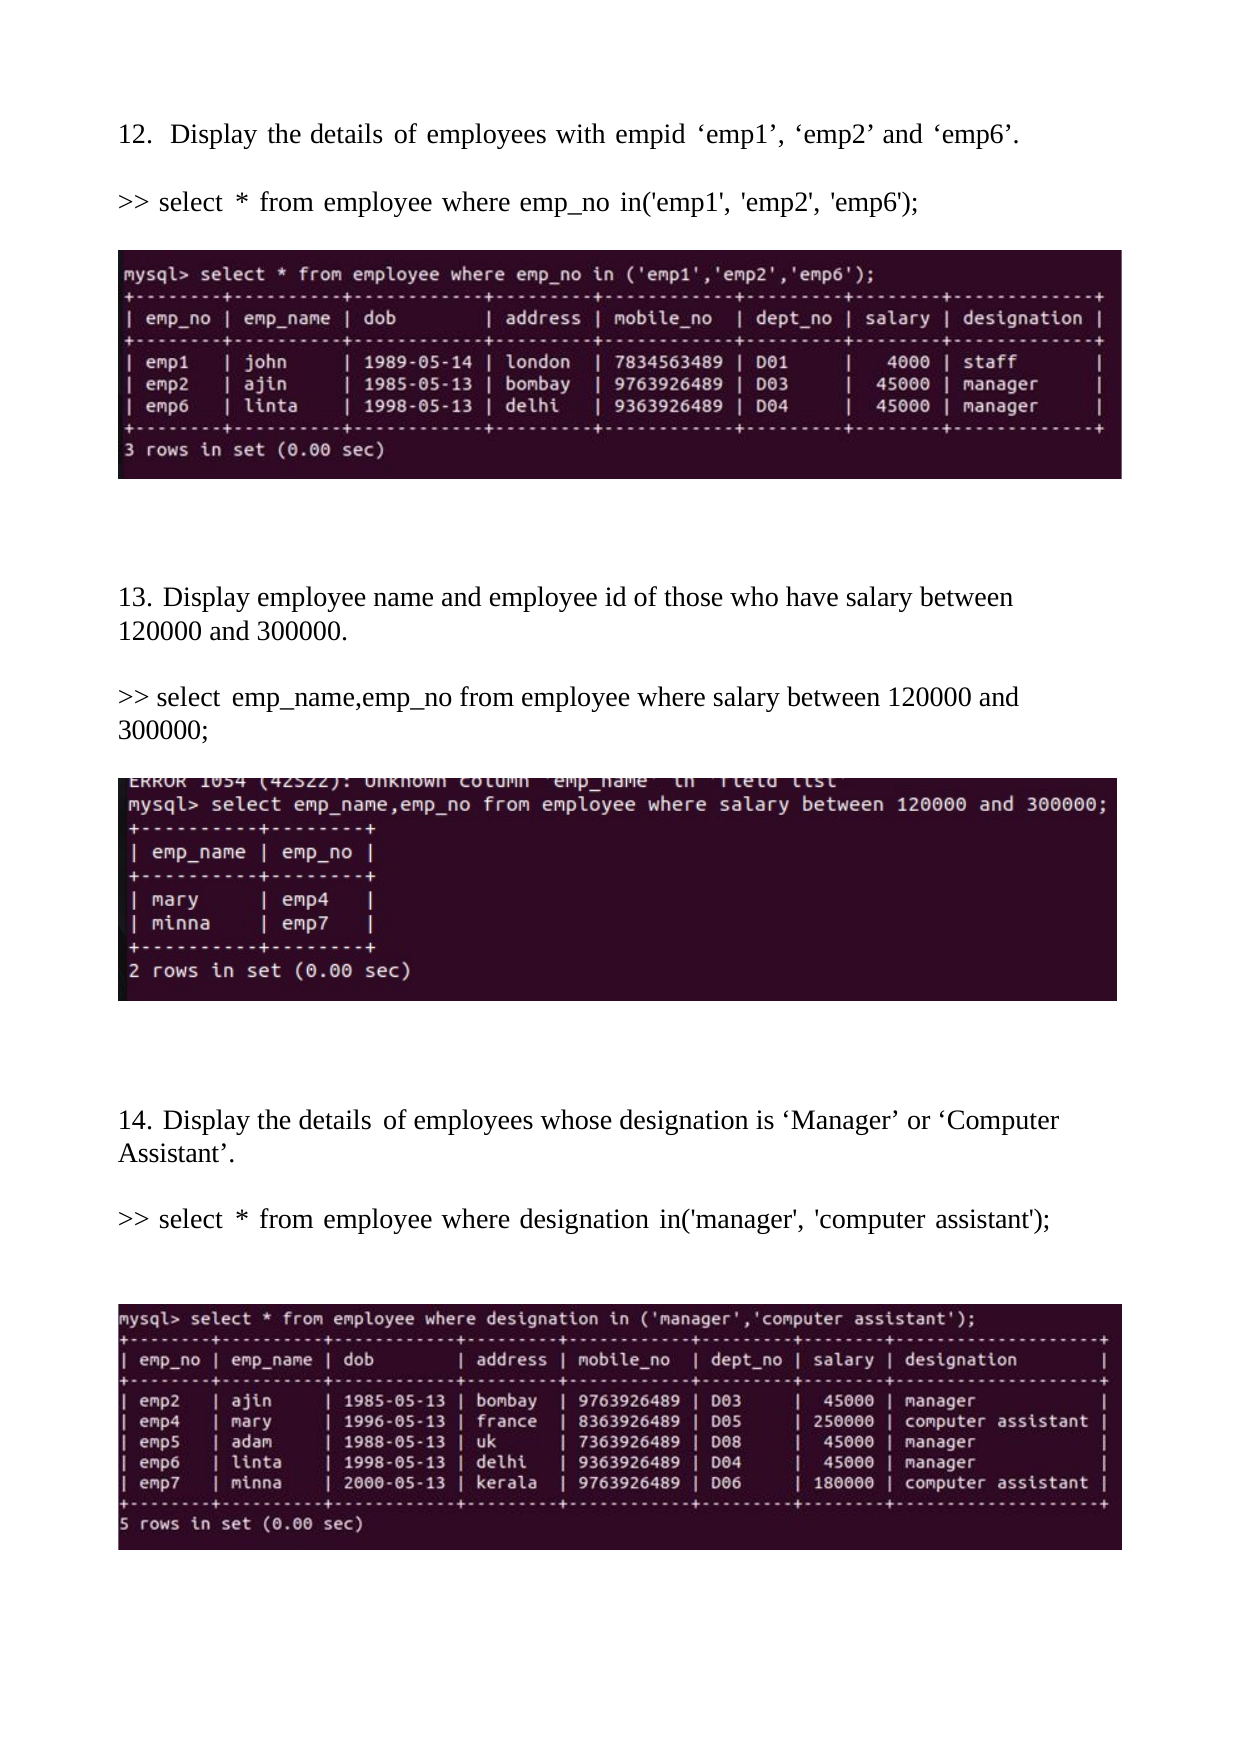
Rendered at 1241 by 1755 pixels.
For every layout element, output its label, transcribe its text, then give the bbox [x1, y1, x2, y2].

list Display the details of employees whose designation is ‘Manager’ or ‘Computer Assistant’. [118, 1103, 1087, 1169]
text >> select * from employee where emp_no in('emp1', 'emp2', 'emp6'); [118, 185, 1137, 217]
text >> select * from employee where designation in('manager', 'computer assistant'); [118, 1203, 1137, 1235]
list Display employee name and employee id of those who have salary between 120000 and 300000. [118, 580, 1044, 646]
list Display the details of employees with empid ‘emp1’, ‘emp2’ and ‘emp6’. [118, 117, 1137, 149]
text >> select emp_name,emp_no from employee where salary between 120000 and 300000; [118, 680, 1097, 745]
